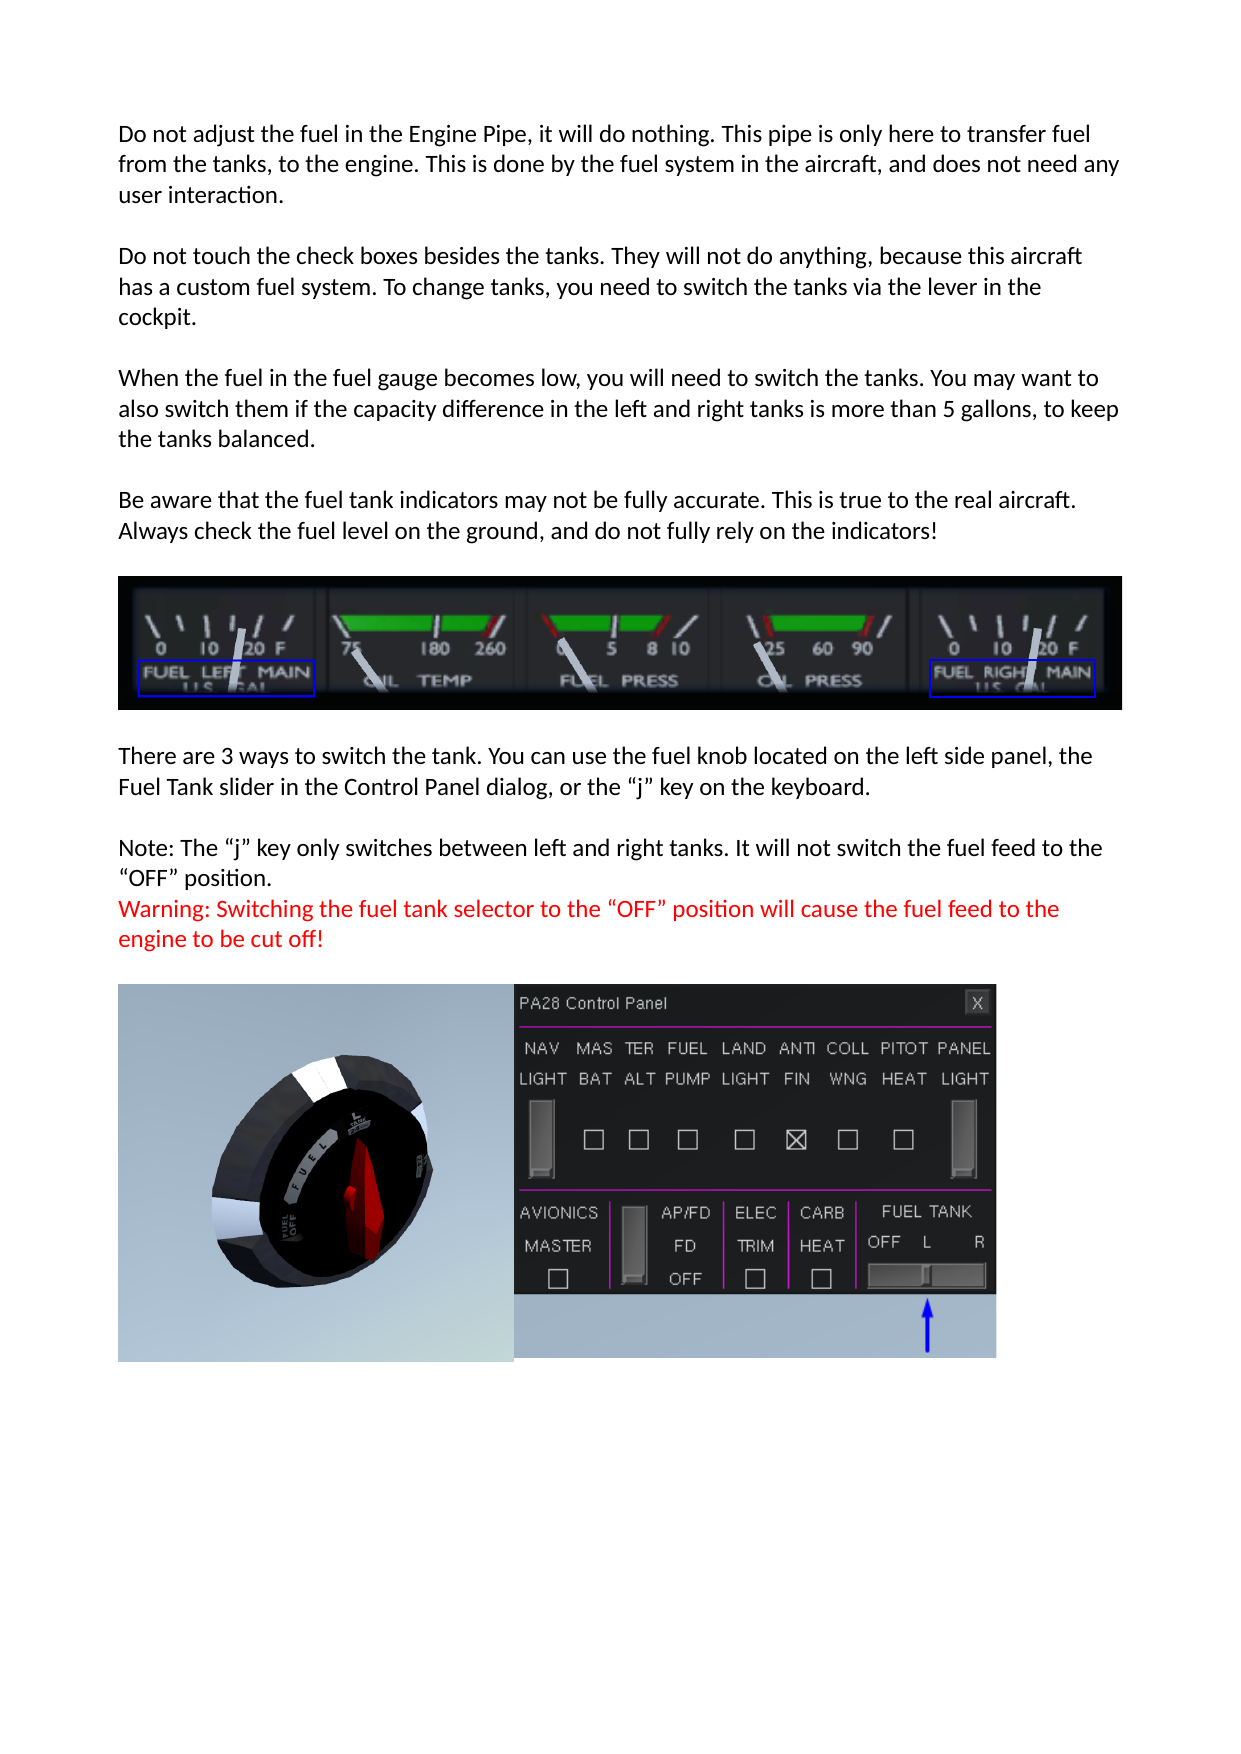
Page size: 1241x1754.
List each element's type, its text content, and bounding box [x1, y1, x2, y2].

text Warning: Switching the fuel tank selector to the “OFF” position will cause the fuel feed to the engine to be cut off! [118, 893, 1122, 954]
text Be aware that the fuel tank indicators may not be fully accurate. This is true to the real aircraft. Always check the fuel level on the ground, and do not fully rely on the indicators! [118, 484, 1122, 545]
text Do not touch the check boxes besides the tanks. They will not do anything, because this aircraft has a custom fuel system. To change tanks, you need to switch the tanks via the lever in the cockpit. [118, 240, 1122, 332]
text Note: The “j” key only switches between left and right tanks. It will not switch the fuel feed to the “OFF” position. [118, 832, 1122, 893]
text When the fuel in the fuel gauge becomes low, you will need to switch the tanks. You may want to also switch them if the capacity difference in the left and right tanks is more than 5 gallons, to keep the tanks balanced. [118, 362, 1122, 454]
text There are 3 ways to switch the tank. You can use the fuel knob located on the left side panel, the Fuel Tank slider in the Control Panel dialog, or the “j” key on the keyboard. [118, 740, 1122, 832]
text Do not adjust the fuel in the Engine Pipe, it will do nothing. This pipe is only here to transfer fuel from the tanks, to the engine. This is done by the fuel system in the aircraft, and does not need any user interaction. [118, 118, 1122, 210]
